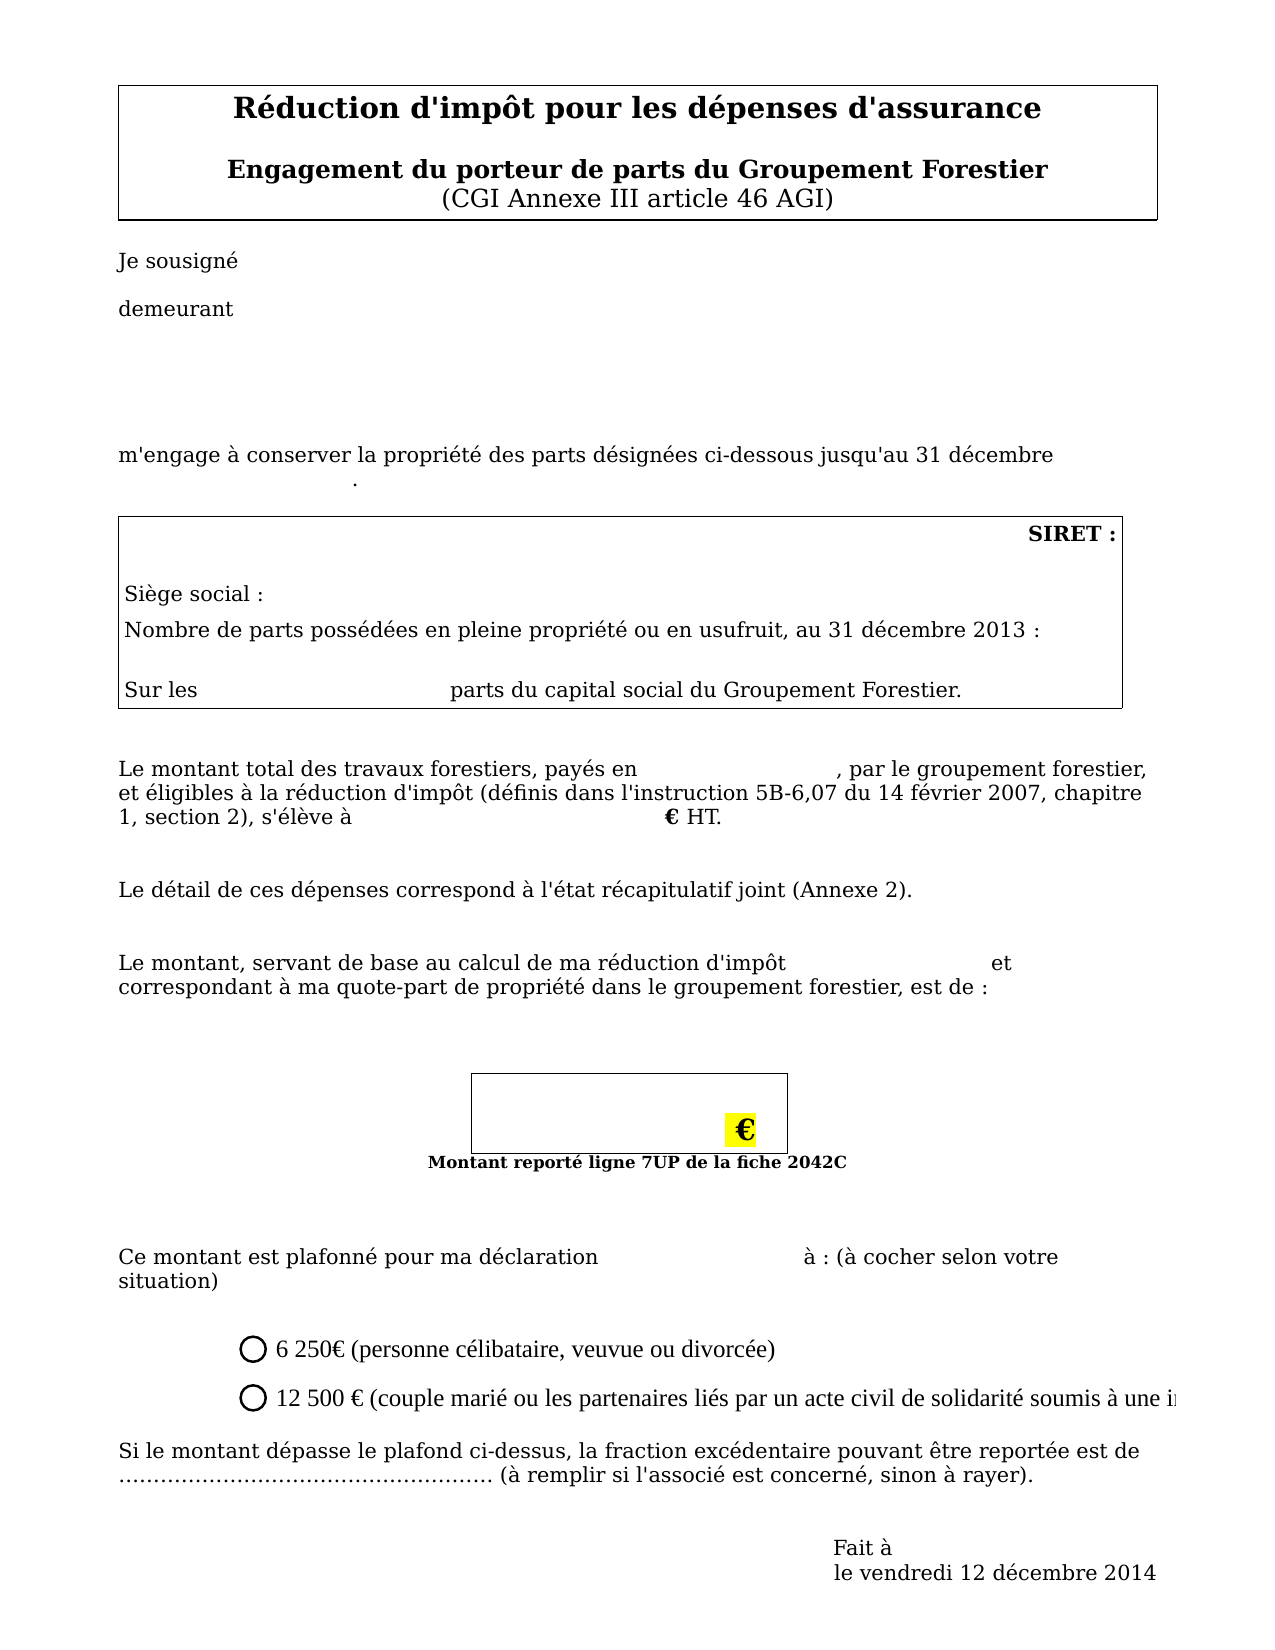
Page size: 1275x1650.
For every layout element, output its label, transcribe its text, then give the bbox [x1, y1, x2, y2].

table_header <objects[0].groupe.party.name> [119, 517, 637, 576]
table_header SIRET : <objects[0].groupe.party.addresses[0].siret> [638, 517, 1122, 576]
text demeurant <objects[0].member.parties[0].party.addresses[0].street> <objects[0].member.parties[0].party.addresses[0].streetbis> <objects[0].member.parties[0].party.addresses[0].zip> <objects[0].member.parties[0].party.addresses[0].city> <objects[0].member.parties[0].party.addresses[0].country.name> [118, 297, 1157, 418]
text Le montant total des travaux forestiers, payés en <objects[0].annee>, par le groupement forestier, et éligibles à la réduction d'impôt (définis dans l'instruction 5B-6,07 du 14 février 2007, chapitre 1, section 2), s'élève à <objects[0].totdebitretenu> € HT. [118, 757, 1157, 830]
text Ce montant est plafonné pour ma déclaration <objects[0].annee> à : (à cocher selon votre situation) [118, 1245, 1157, 1293]
table_cell Nombre de parts possédées en pleine propriété ou en usufruit, au 31 décembre 2013 : <objects[0].totmember> [119, 612, 1122, 672]
text Montant reporté ligne 7UP de la fiche 2042C [118, 1153, 1157, 1172]
text le vendredi 12 décembre 2014 [118, 1561, 1157, 1585]
table_header Réduction d'impôt pour les dépenses d'assurance <objects[0].annee> Engagement du porteur de parts du Groupement Forestier (CGI Annexe III article 46 AGI) [119, 86, 1157, 219]
text Le détail de ces dépenses correspond à l'état récapitulatif joint (Annexe 2). [118, 878, 1157, 902]
text Le montant, servant de base au calcul de ma réduction d'impôt <objects[0].annee> et correspondant à ma quote-part de propriété dans le groupement forestier, est de : [118, 951, 1157, 999]
text Si le montant dépasse le plafond ci-dessus, la fraction excédentaire pouvant être reportée est de ……………………………………………… (à remplir si l'associé est concerné, sinon à rayer). [118, 1439, 1157, 1488]
text Je sousigné <objects[0].member.name> [118, 248, 1157, 273]
text m'engage à conserver la propriété des parts désignées ci-dessous jusqu'au 31 décembre <objects[0].conserve1>. [118, 443, 1157, 491]
table_cell Siège social : <objects[0].groupe.party.addresses[0].full_address> [119, 576, 1122, 612]
table_cell Sur les <objects[0].totgroup> parts du capital social du Groupement Forestier. [119, 672, 1122, 708]
text Fait à [118, 1536, 1157, 1561]
table_header <objects[0].totdebitretenumember> € [472, 1074, 787, 1152]
